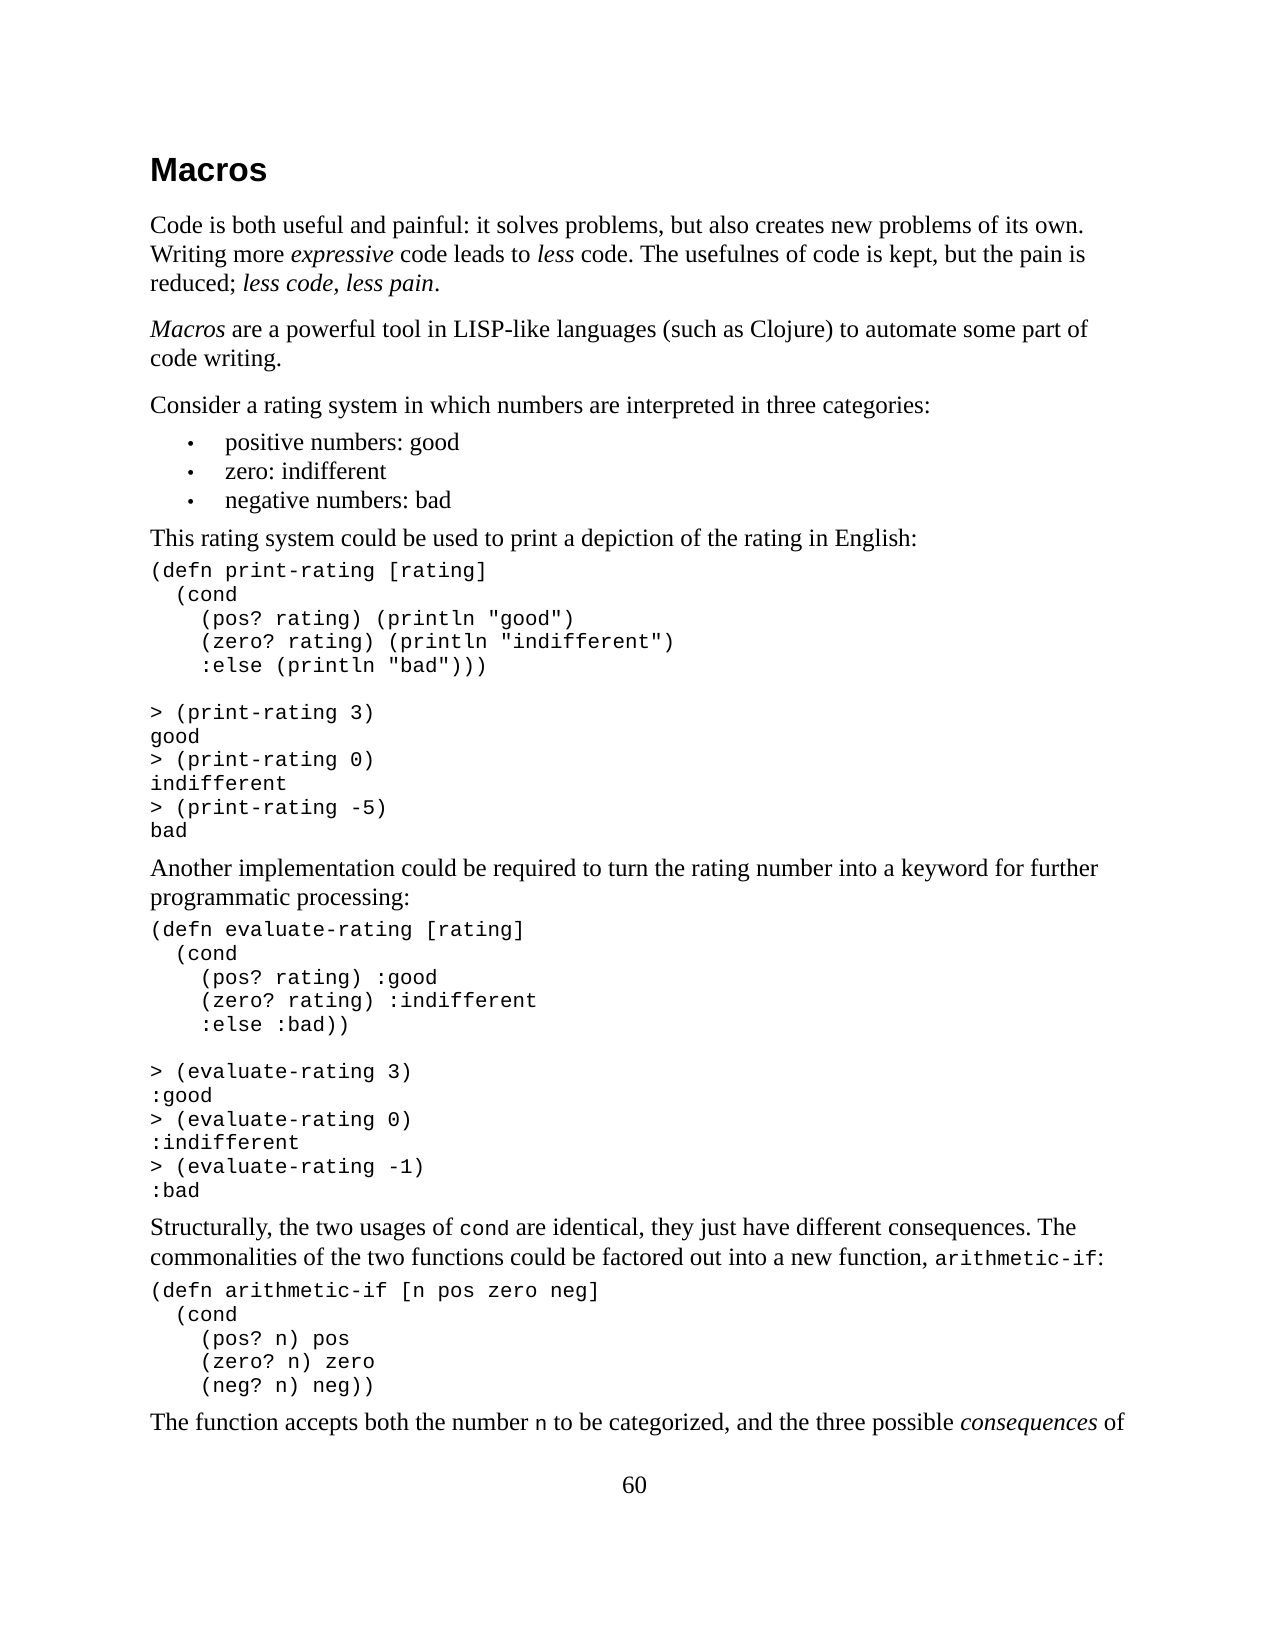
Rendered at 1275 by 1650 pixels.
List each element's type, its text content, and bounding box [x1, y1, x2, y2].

text (zero? n) zero [150, 1351, 1125, 1375]
text (pos? rating) (println "good") [150, 608, 1125, 631]
text > (evaluate-rating 3) [150, 1061, 1125, 1085]
text Macros are a powerful tool in LISP-like languages (such as Clojure) to automate some part of code writing. [150, 314, 1125, 372]
text (cond [150, 584, 1125, 608]
text good [150, 726, 1125, 749]
text :good [150, 1085, 1125, 1109]
text bad [150, 820, 1125, 844]
text (defn print-rating [rating] [150, 560, 1125, 584]
subtitle Macros [150, 150, 1125, 189]
text (defn evaluate-rating [rating] [150, 919, 1125, 943]
text This rating system could be used to print a depiction of the rating in English: [150, 523, 1125, 551]
text Structurally, the two usages of cond are identical, they just have different consequences. The commonalities of the two functions could be factored out into a new function, arithmetic-if: [150, 1212, 1125, 1271]
list negative numbers: bad [187, 485, 1125, 514]
list zero: indifferent [187, 456, 1125, 485]
text (defn arithmetic-if [n pos zero neg] [150, 1280, 1125, 1304]
text (zero? rating) (println "indifferent") [150, 631, 1125, 655]
text :bad [150, 1179, 1125, 1203]
text (cond [150, 1304, 1125, 1328]
text Code is both useful and painful: it solves problems, but also creates new problems of its own. Writing more expressive code leads to less code. The usefulnes of code is kept, but the pain is reduced; less code, less pain. [150, 210, 1125, 296]
text > (evaluate-rating -1) [150, 1156, 1125, 1179]
text (pos? n) pos [150, 1328, 1125, 1351]
text (neg? n) neg)) [150, 1375, 1125, 1398]
text The function accepts both the number n to be categorized, and the three possible consequences of [150, 1407, 1125, 1437]
text indifferent [150, 773, 1125, 797]
text > (print-rating 0) [150, 749, 1125, 773]
text :else :bad)) [150, 1014, 1125, 1038]
list positive numbers: good [187, 427, 1125, 456]
text (cond [150, 943, 1125, 967]
text > (print-rating -5) [150, 797, 1125, 820]
text Another implementation could be required to turn the rating number into a keyword for further programmatic processing: [150, 853, 1125, 911]
text > (print-rating 3) [150, 702, 1125, 726]
text :else (println "bad"))) [150, 655, 1125, 678]
text (pos? rating) :good [150, 967, 1125, 990]
text Consider a rating system in which numbers are interpreted in three categories: [150, 390, 1125, 418]
text > (evaluate-rating 0) [150, 1109, 1125, 1132]
text :indifferent [150, 1132, 1125, 1156]
text (zero? rating) :indifferent [150, 990, 1125, 1014]
